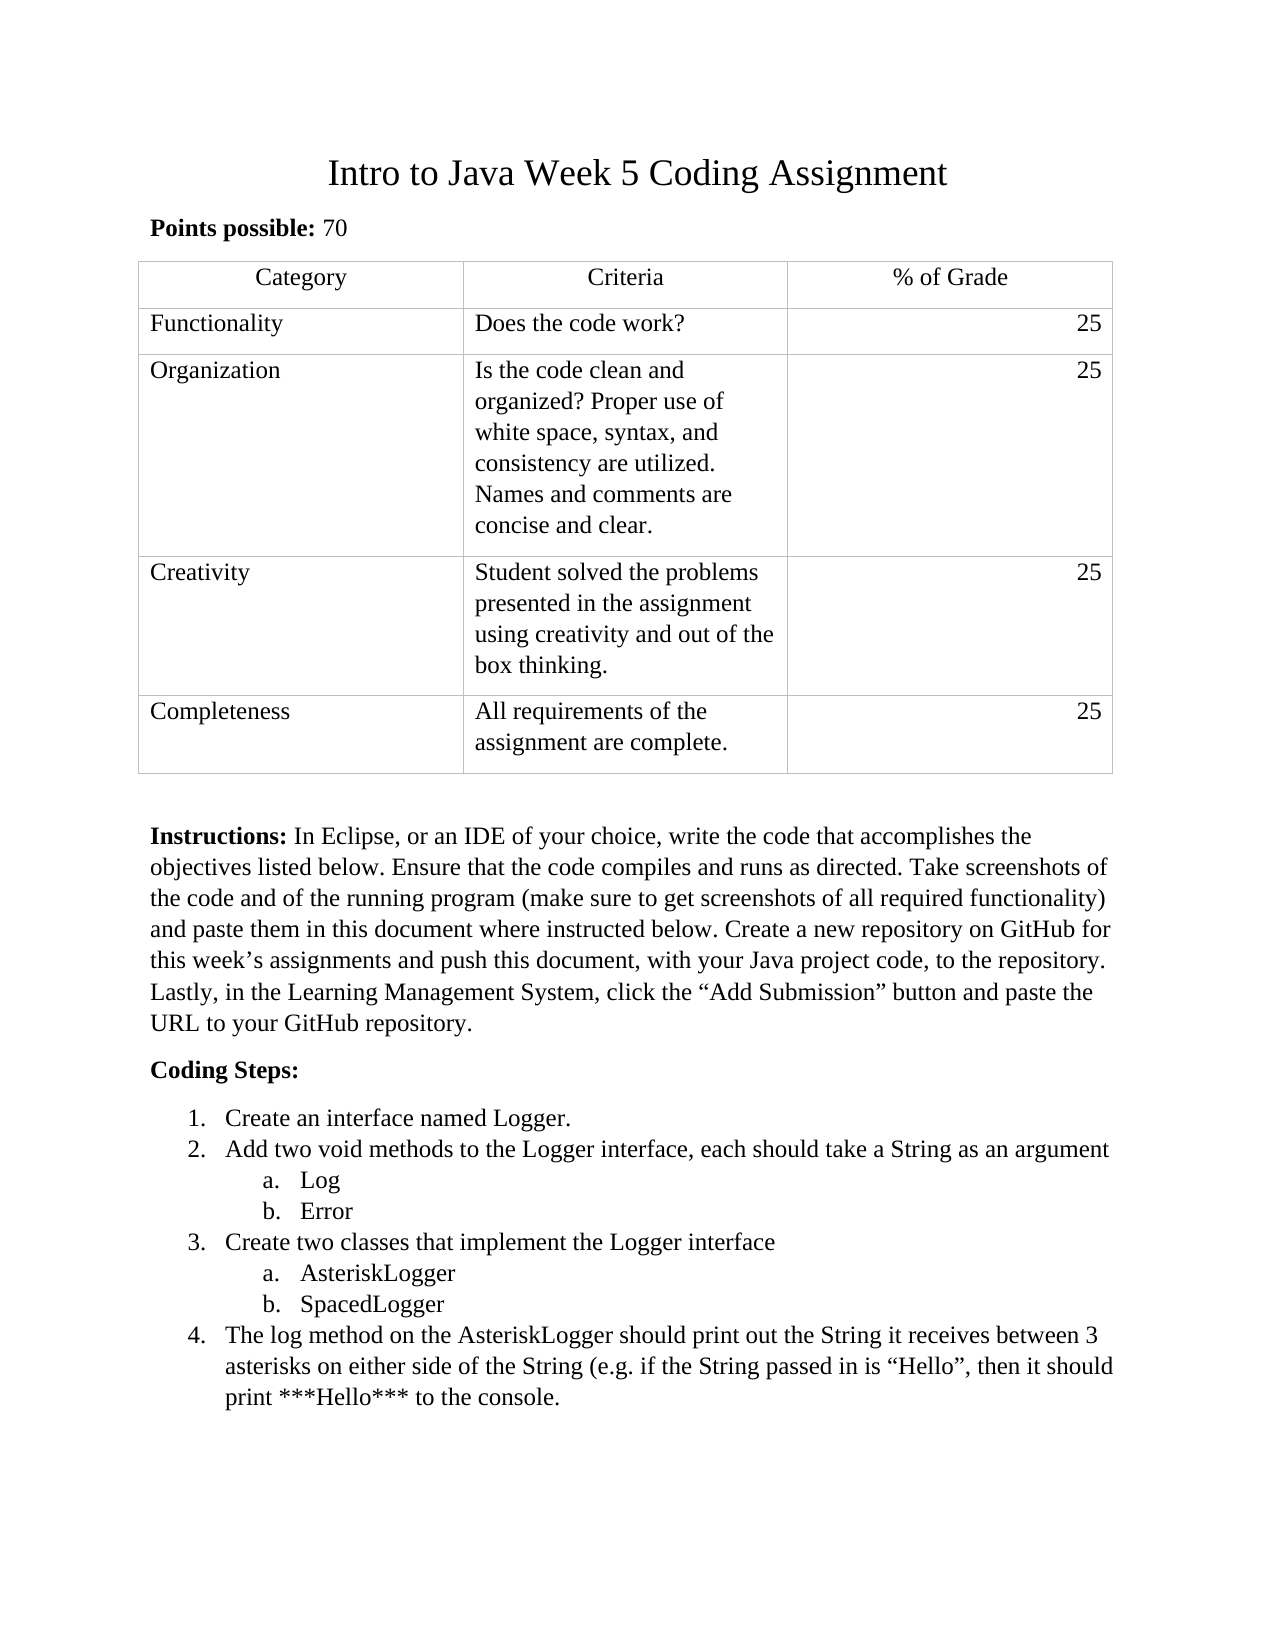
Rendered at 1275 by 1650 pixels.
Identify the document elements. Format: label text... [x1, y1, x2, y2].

table_cell Functionality [139, 309, 463, 354]
table_cell 25 [788, 557, 1112, 695]
table_cell 25 [788, 696, 1112, 773]
table_header Criteria [464, 262, 787, 307]
table_cell Does the code work? [464, 309, 787, 354]
table_cell 25 [788, 309, 1112, 354]
text Coding Steps: [150, 1055, 1125, 1084]
list Log [262, 1165, 1125, 1194]
text Intro to Java Week 5 Coding Assignment [150, 150, 1125, 193]
list AsteriskLogger [262, 1258, 1125, 1287]
table_cell Student solved the problems presented in the assignment using creativity and out of the box thinking. [464, 557, 787, 695]
table_header Category [139, 262, 463, 307]
table_cell Completeness [139, 696, 463, 773]
list Create an interface named Logger. [187, 1103, 1125, 1132]
text Instructions: In Eclipse, or an IDE of your choice, write the code that accomplishes the objectives listed below. Ensure that the code compiles and runs as directed. Take screenshots of the code and of the running program (make sure to get screenshots of all required functionality) and paste them in this document where instructed below. Create a new repository on GitHub for this week’s assignments and push this document, with your Java project code, to the repository. Lastly, in the Learning Management System, click the “Add Submission” button and paste the URL to your GitHub repository. [150, 821, 1125, 1036]
list Add two void methods to the Logger interface, each should take a String as an argument [187, 1134, 1125, 1163]
table_cell 25 [788, 355, 1112, 556]
table_cell Organization [139, 355, 463, 556]
table_cell All requirements of the assignment are complete. [464, 696, 787, 773]
text Points possible: 70 [150, 213, 1125, 242]
table_header % of Grade [788, 262, 1112, 307]
table_cell Creativity [139, 557, 463, 695]
list Create two classes that implement the Logger interface [187, 1227, 1125, 1256]
list The log method on the AsteriskLogger should print out the String it receives between 3 asterisks on either side of the String (e.g. if the String passed in is “Hello”, then it should print ***Hello*** to the console. [187, 1320, 1125, 1411]
table_cell Is the code clean and organized? Proper use of white space, syntax, and consistency are utilized. Names and comments are concise and clear. [464, 355, 787, 556]
list Error [262, 1196, 1125, 1225]
list SpacedLogger [262, 1289, 1125, 1318]
